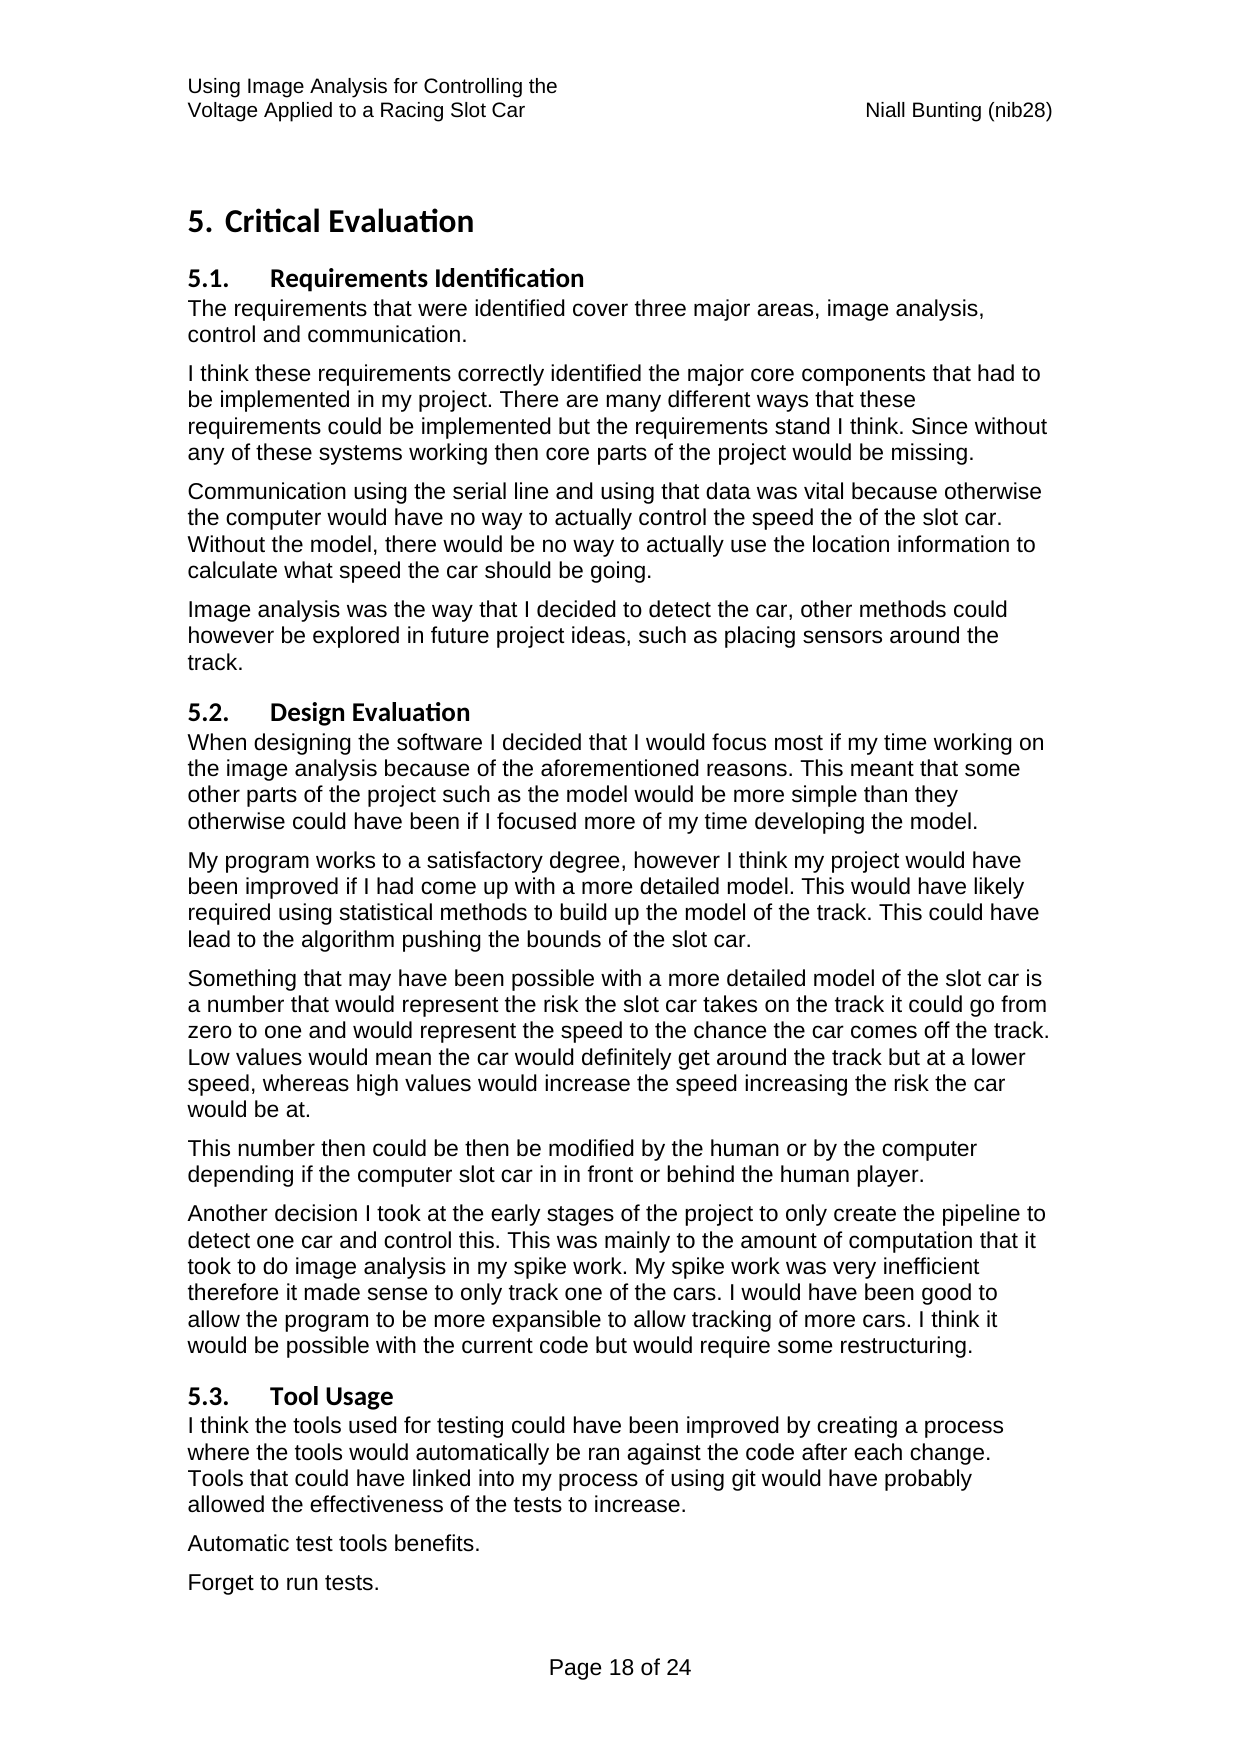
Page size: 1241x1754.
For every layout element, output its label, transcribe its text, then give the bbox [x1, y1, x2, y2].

subtitle Design Evaluation [187, 696, 1053, 729]
text Another decision I took at the early stages of the project to only create the pipeline to detect one car and control this. This was mainly to the amount of computation that it took to do image analysis in my spike work. My spike work was very inefficient therefore it made sense to only track one of the cars. I would have been good to allow the program to be more expansible to allow tracking of more cars. I think it would be possible with the current code but would require some restructuring. [187, 1200, 1053, 1358]
text My program works to a satisfactory degree, however I think my project would have been improved if I had come up with a more detailed model. This would have likely required using statistical methods to build up the model of the track. This could have lead to the algorithm pushing the bounds of the slot car. [187, 847, 1053, 952]
text I think the tools used for testing could have been improved by creating a process where the tools would automatically be ran against the code after each change. Tools that could have linked into my process of using git would have probably allowed the effectiveness of the tests to increase. [187, 1412, 1053, 1518]
text Image analysis was the way that I decided to detect the car, other methods could however be explored in future project ideas, such as placing sensors around the track. [187, 596, 1053, 675]
text Forget to run tests. [187, 1569, 1053, 1595]
subtitle Requirements Identification [187, 262, 1053, 295]
text I think these requirements correctly identified the major core components that had to be implemented in my project. There are many different ways that these requirements could be implemented but the requirements stand I think. Since without any of these systems working then core parts of the project would be missing. [187, 360, 1053, 465]
text The requirements that were identified cover three major areas, image analysis, control and communication. [187, 295, 1053, 347]
text Communication using the serial line and using that data was vital because otherwise the computer would have no way to actually control the speed the of the slot car. Without the model, there would be no way to actually use the location information to calculate what speed the car should be going. [187, 478, 1053, 583]
text Automatic test tools benefits. [187, 1530, 1053, 1557]
text When designing the software I decided that I would focus most if my time working on the image analysis because of the aforementioned reasons. This meant that some other parts of the project such as the model would be more simple than they otherwise could have been if I focused more of my time developing the model. [187, 729, 1053, 834]
subtitle Tool Usage [187, 1379, 1053, 1412]
subtitle Critical Evaluation [187, 200, 1053, 241]
text Something that may have been possible with a more detailed model of the slot car is a number that would represent the risk the slot car takes on the track it could go from zero to one and would represent the speed to the chance the car comes off the track. Low values would mean the car would definitely get around the track but at a lower speed, whereas high values would increase the speed increasing the risk the car would be at. [187, 964, 1053, 1123]
text This number then could be then be modified by the human or by the computer depending if the computer slot car in in front or behind the human player. [187, 1135, 1053, 1188]
